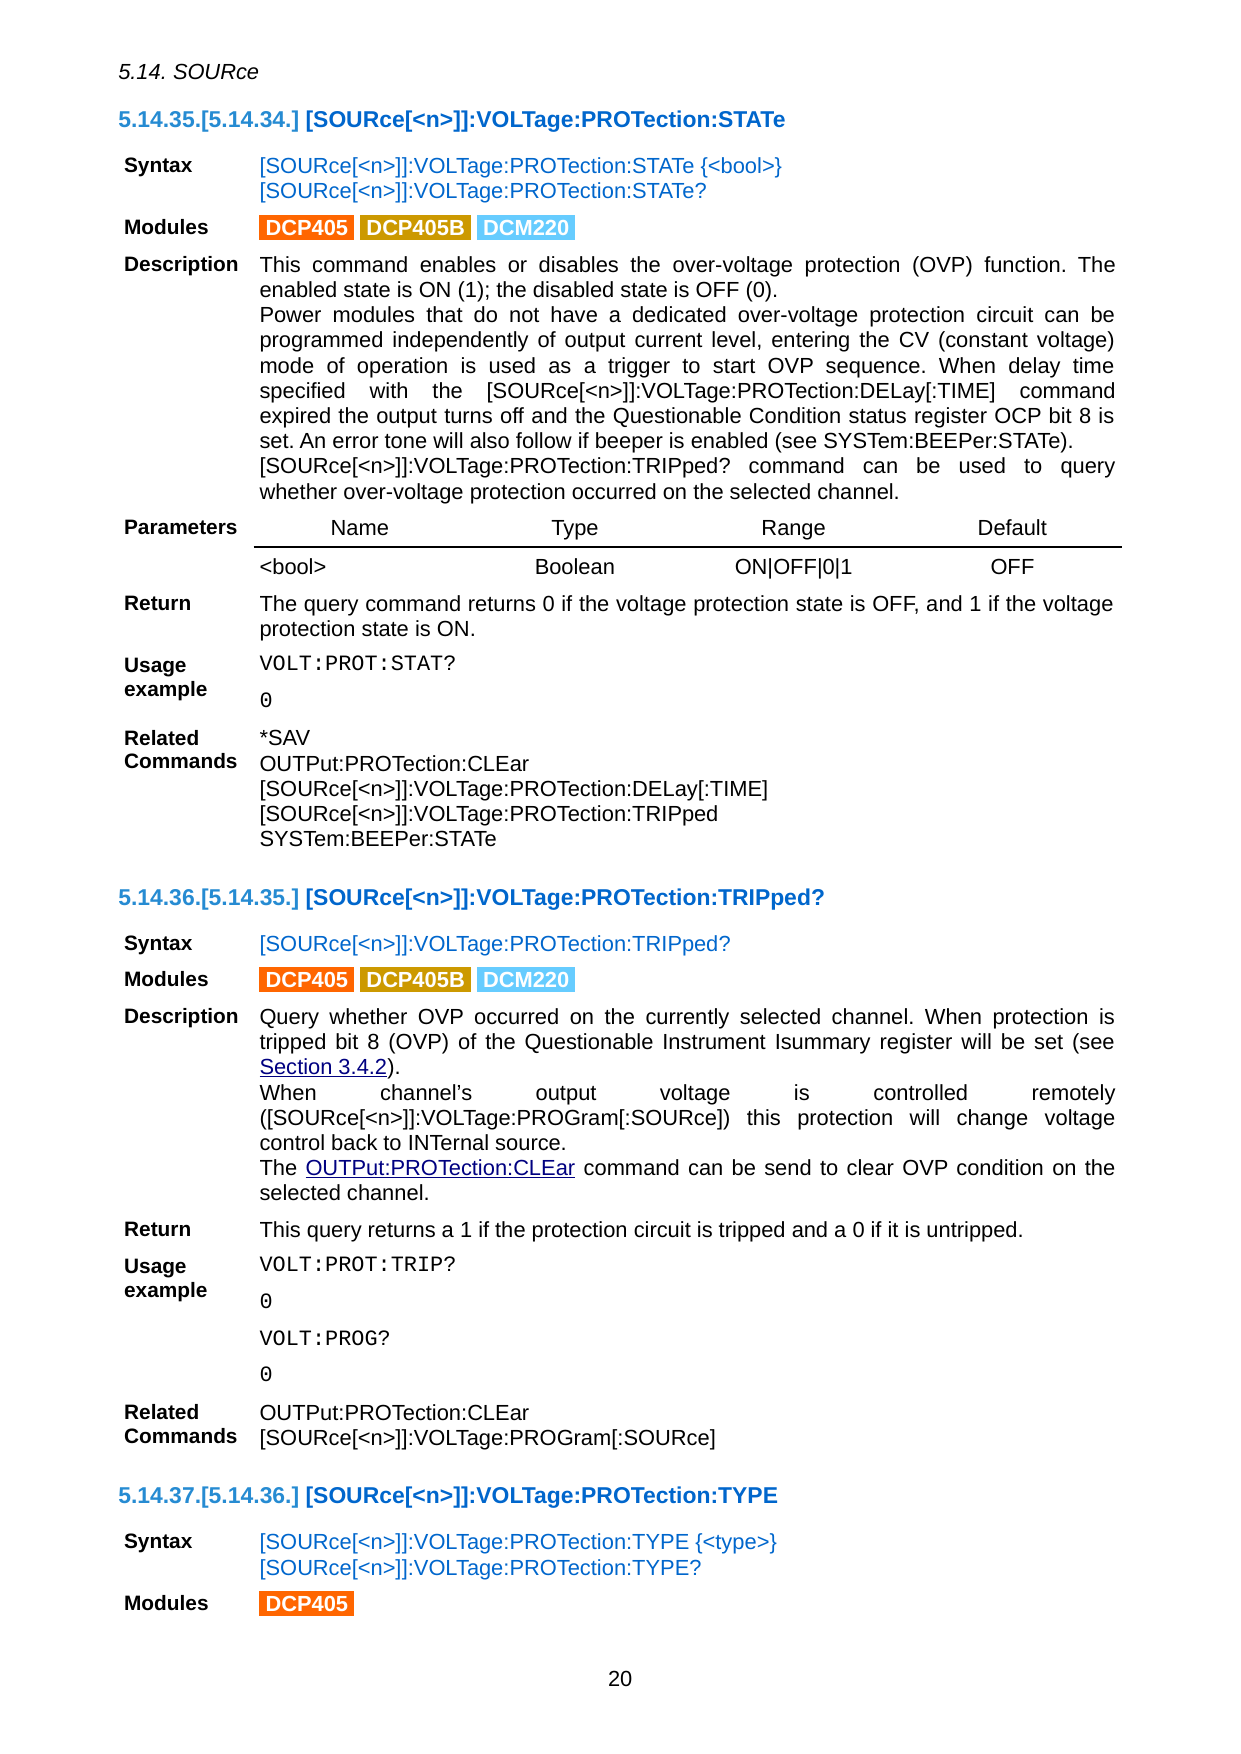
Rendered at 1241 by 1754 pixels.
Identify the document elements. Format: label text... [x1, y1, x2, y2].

table_cell VOLT:PROT:STAT? 0 [254, 647, 1122, 719]
table_header [SOURce[<n>]]:VOLTage:PROTection:STATe {<bool>} [SOURce[<n>]]:VOLTage:PROTection:STATe? [254, 148, 1122, 209]
subtitle [SOURce[<n>]]:VOLTage:PROTection:TYPE [118, 1482, 1122, 1509]
table_cell Related Commands [118, 720, 253, 857]
table_cell <bool> [254, 548, 465, 585]
table_cell Modules [118, 961, 253, 998]
table_cell DCP405 [254, 1585, 1122, 1622]
table_cell This command enables or disables the over-voltage protection (OVP) function. The enabled state is ON (1); the disabled state is OFF (0). Power modules that do not have a dedicated over-voltage protection circuit can be programmed independently of output current level, entering the CV (constant voltage) mode of operation is used as a trigger to start OVP sequence. When delay time specified with the [SOURce[<n>]]:VOLTage:PROTection:DELay[:TIME] command expired the output turns off and the Questionable Condition status register OCP bit 8 is set. An error tone will also follow if beeper is enabled (see SYSTem:BEEPer:STATe). [SOURce[<n>]]:VOLTage:PROTection:TRIPped? command can be used to query whether over-voltage protection occurred on the selected channel. [254, 246, 1122, 509]
table_cell Modules [118, 1585, 253, 1622]
table_cell DCP405 DCP405B DCM220 [254, 209, 1122, 246]
table_cell Query whether OVP occurred on the currently selected channel. When protection is tripped bit 8 (OVP) of the Questionable Instrument Isummary register will be set (see Section 3.4.2). When channel’s output voltage is controlled remotely ([SOURce[<n>]]:VOLTage:PROGram[:SOURce]) this protection will change voltage control back to INTernal source. The OUTPut:PROTection:CLEar command can be send to clear OVP condition on the selected channel. [254, 998, 1122, 1211]
table_cell VOLT:PROT:TRIP? 0 VOLT:PROG? 0 [254, 1248, 1122, 1394]
table_cell Default [903, 510, 1122, 546]
table_cell *SAV OUTPut:PROTection:CLEar [SOURce[<n>]]:VOLTage:PROTection:DELay[:TIME] [SOURce[<n>]]:VOLTage:PROTection:TRIPped SYSTem:BEEPer:STATe [254, 720, 1122, 857]
table_cell Range [684, 510, 903, 546]
table_cell Name [254, 510, 465, 546]
table_cell Usage example [118, 647, 253, 719]
subtitle [SOURce[<n>]]:VOLTage:PROTection:STATe [118, 106, 1122, 133]
table_cell OFF [903, 548, 1122, 585]
table_cell Description [118, 246, 253, 509]
table_header [SOURce[<n>]]:VOLTage:PROTection:TYPE {<type>} [SOURce[<n>]]:VOLTage:PROTection:TYPE? [254, 1524, 1122, 1585]
table_header Syntax [118, 148, 253, 209]
table_header [SOURce[<n>]]:VOLTage:PROTection:TRIPped? [254, 925, 1122, 961]
table_cell OUTPut:PROTection:CLEar [SOURce[<n>]]:VOLTage:PROGram[:SOURce] [254, 1394, 1122, 1456]
table_cell Return [118, 585, 253, 647]
table_header Syntax [118, 925, 253, 961]
table_cell Return [118, 1211, 253, 1248]
table_cell Type [465, 510, 684, 546]
table_cell Related Commands [118, 1394, 253, 1456]
subtitle [SOURce[<n>]]:VOLTage:PROTection:TRIPped? [118, 884, 1122, 910]
table_cell Usage example [118, 1248, 253, 1394]
table_cell The query command returns 0 if the voltage protection state is OFF, and 1 if the voltage protection state is ON. [254, 585, 1122, 647]
table_cell Description [118, 998, 253, 1211]
table_cell This query returns a 1 if the protection circuit is tripped and a 0 if it is untripped. [254, 1211, 1122, 1248]
table_cell ON|OFF|0|1 [684, 548, 903, 585]
table_cell Parameters [118, 510, 253, 585]
table_cell Modules [118, 209, 253, 246]
table_cell DCP405 DCP405B DCM220 [254, 961, 1122, 998]
table_cell Boolean [465, 548, 684, 585]
table_header Syntax [118, 1524, 253, 1585]
